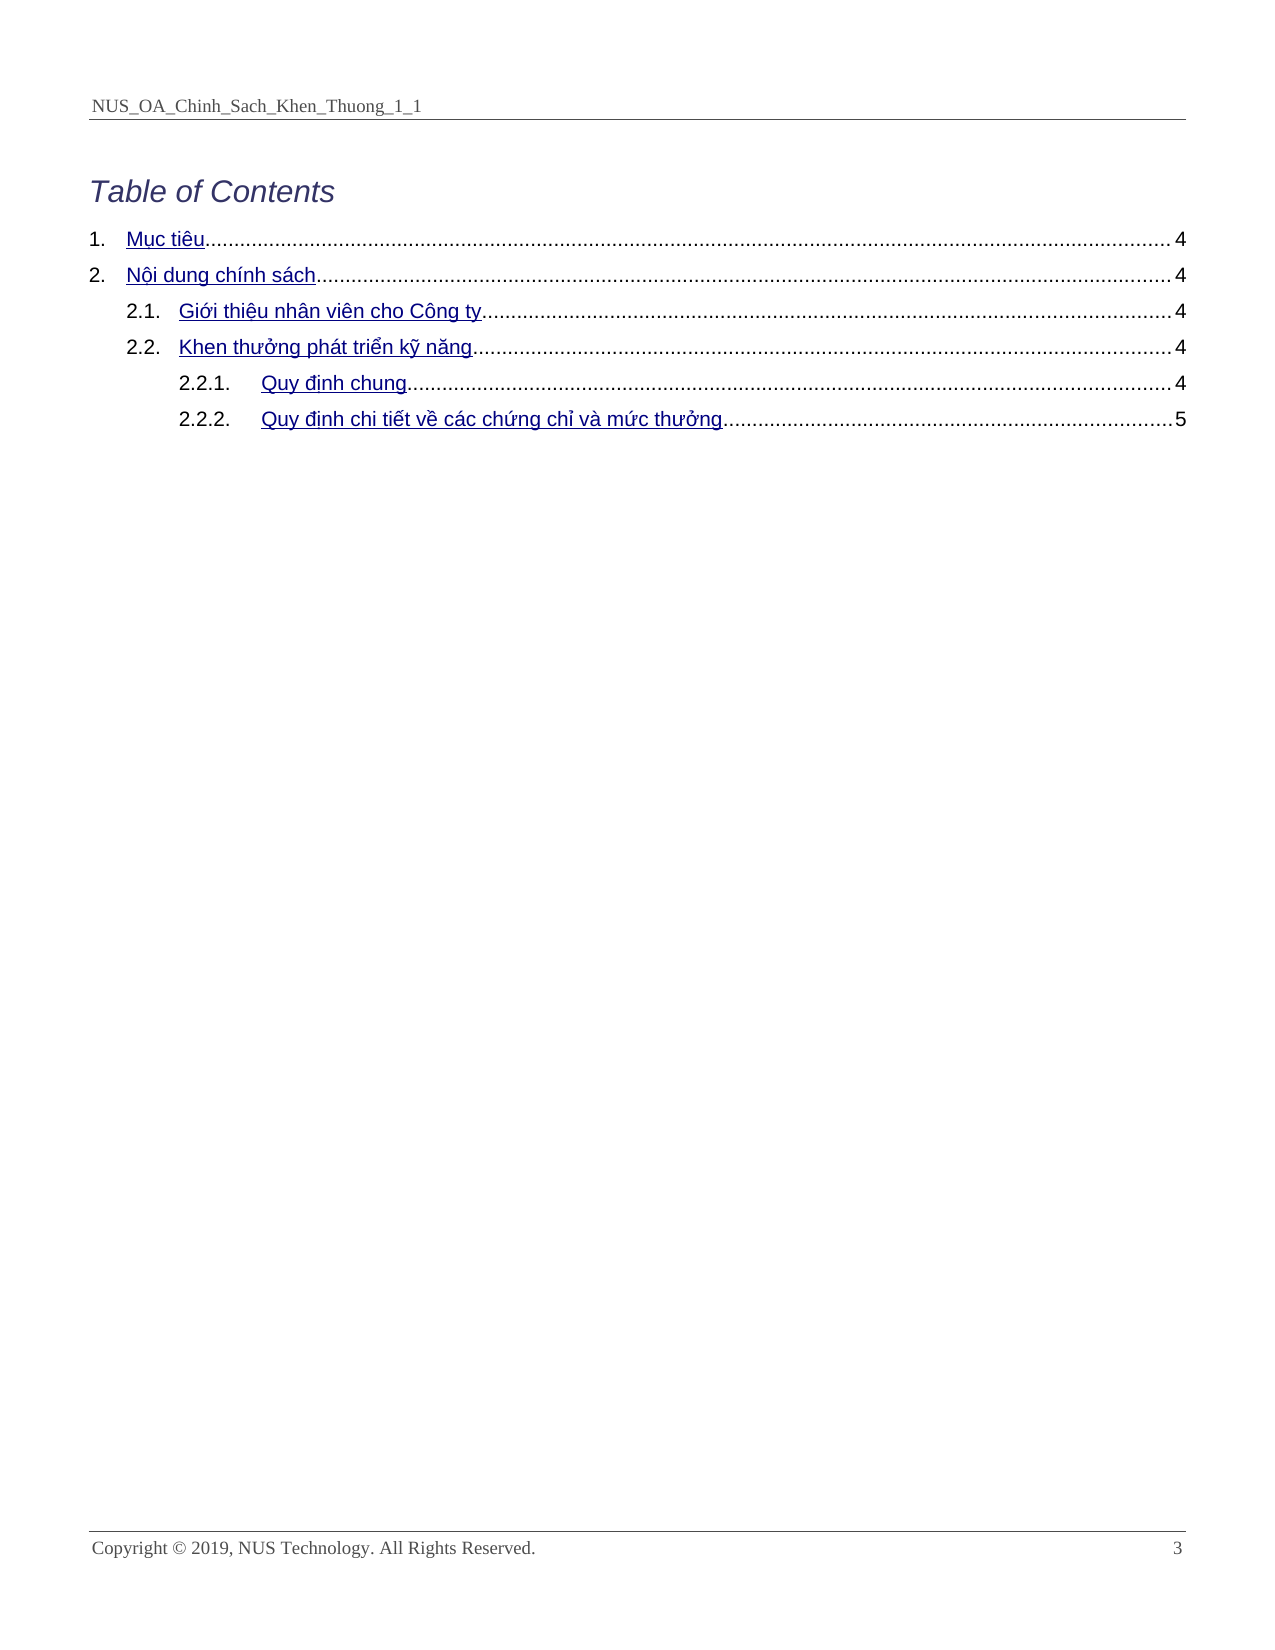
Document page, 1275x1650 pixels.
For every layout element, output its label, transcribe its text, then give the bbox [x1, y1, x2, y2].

text 2.1. Giới thiệu nhân viên cho Công ty 4 [126, 299, 1186, 323]
subtitle Table of Contents [88, 173, 1186, 209]
text 1. Mục tiêu 4 [88, 227, 1186, 251]
text 2. Nội dung chính sách 4 [88, 263, 1186, 287]
text 2.2. Khen thưởng phát triển kỹ năng 4 [126, 335, 1186, 359]
text 2.2.1. Quy định chung 4 [178, 371, 1186, 395]
text 2.2.2. Quy định chi tiết về các chứng chỉ và mức thưởng 5 [178, 407, 1186, 431]
